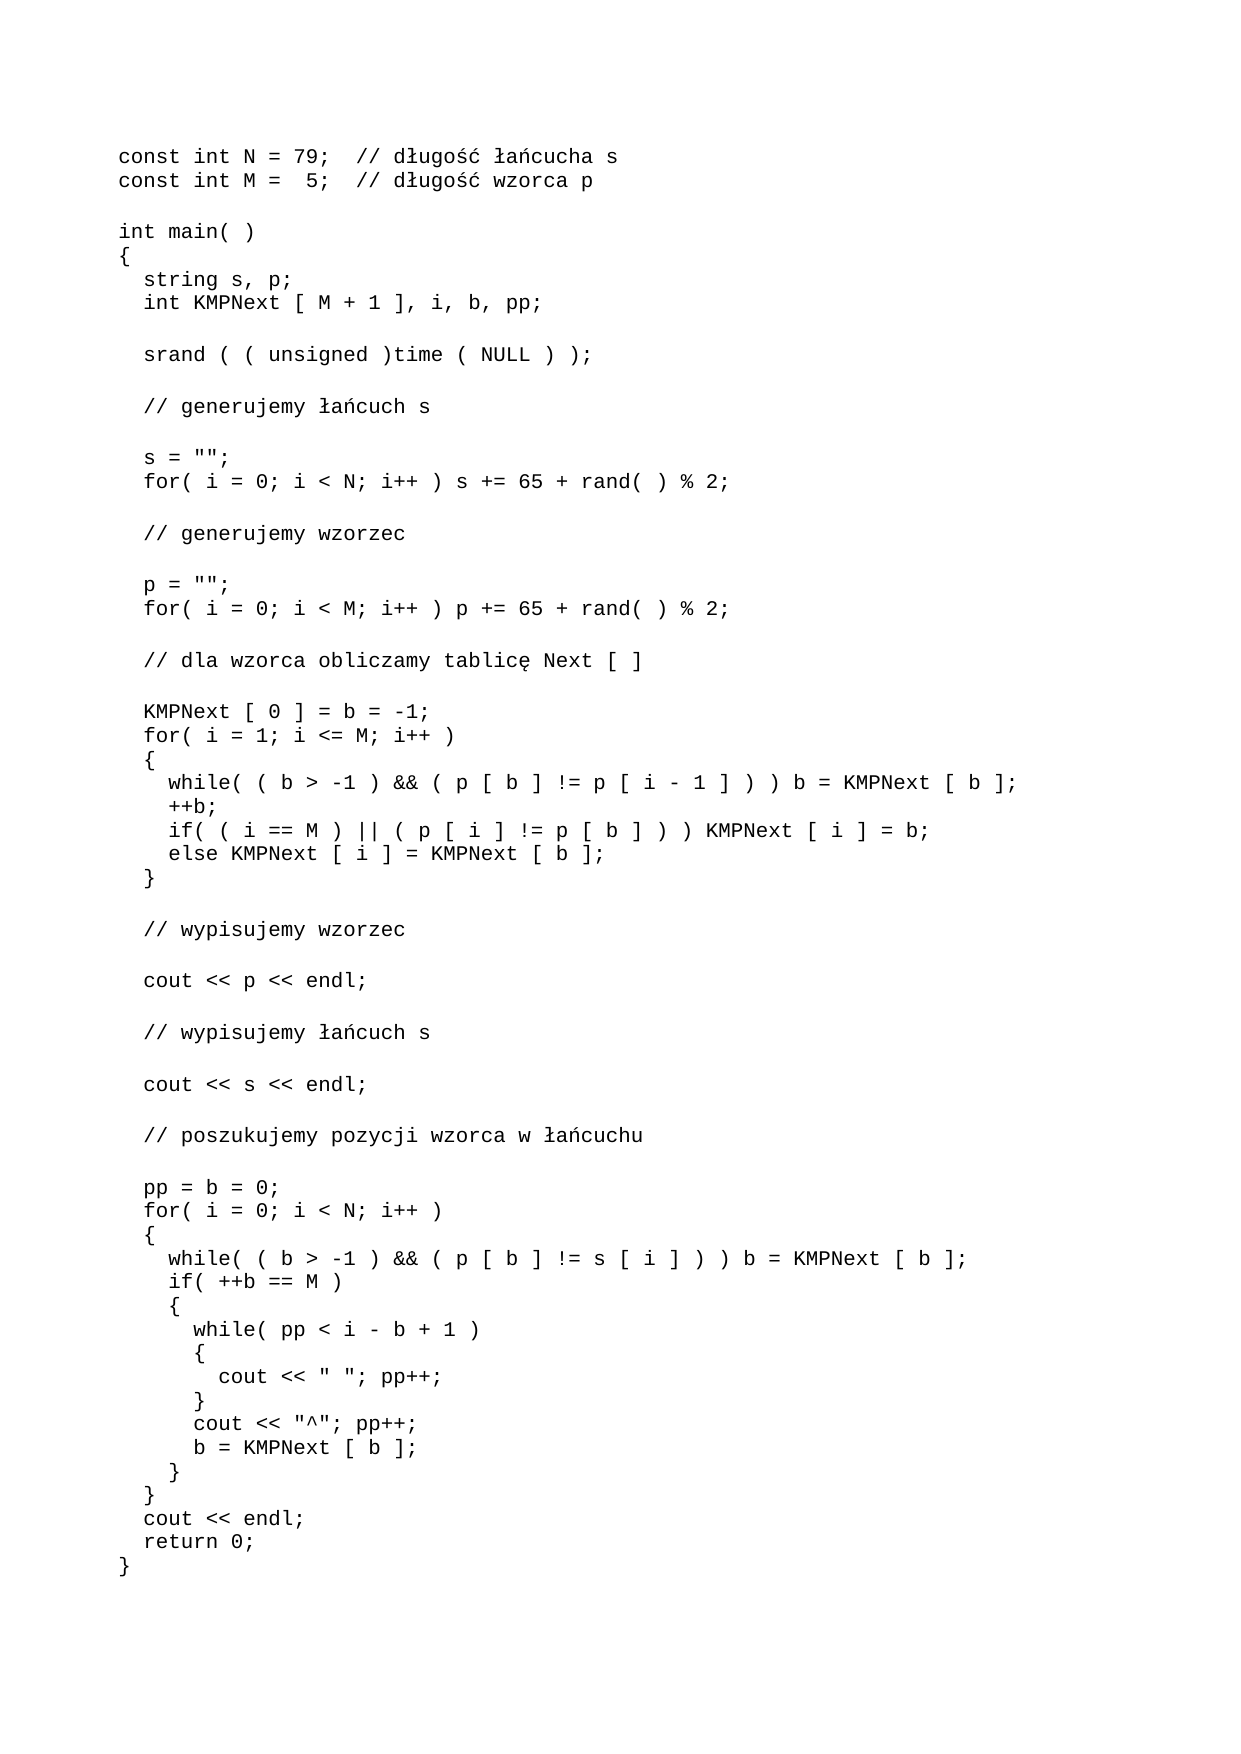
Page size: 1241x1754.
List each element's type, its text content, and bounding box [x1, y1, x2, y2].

text pp = b = 0; [118, 1177, 1122, 1201]
text { [118, 245, 1122, 269]
text { [118, 1224, 1122, 1248]
text while( pp < i - b + 1 ) [118, 1319, 1122, 1342]
text // wypisujemy łańcuch s [118, 1022, 1122, 1046]
text int main( ) [118, 221, 1122, 245]
text return 0; [118, 1532, 1122, 1555]
text } [118, 1484, 1122, 1508]
text // generujemy wzorzec [118, 523, 1122, 546]
text else KMPNext [ i ] = KMPNext [ b ]; [118, 843, 1122, 867]
text if( ++b == M ) [118, 1271, 1122, 1295]
text cout << "^"; pp++; [118, 1413, 1122, 1437]
text } [118, 1461, 1122, 1484]
text { [118, 1295, 1122, 1319]
text for( i = 1; i <= M; i++ ) [118, 725, 1122, 749]
text // wypisujemy wzorzec [118, 918, 1122, 942]
text if( ( i == M ) || ( p [ i ] != p [ b ] ) ) KMPNext [ i ] = b; [118, 819, 1122, 843]
text const int M = 5; // długość wzorca p [118, 170, 1122, 193]
text } [118, 867, 1122, 891]
text int KMPNext [ M + 1 ], i, b, pp; [118, 292, 1122, 316]
text cout << p << endl; [118, 970, 1122, 994]
text string s, p; [118, 269, 1122, 292]
text } [118, 1555, 1122, 1579]
text // generujemy łańcuch s [118, 396, 1122, 419]
text // dla wzorca obliczamy tablicę Next [ ] [118, 650, 1122, 673]
text cout << s << endl; [118, 1073, 1122, 1097]
text while( ( b > -1 ) && ( p [ b ] != p [ i - 1 ] ) ) b = KMPNext [ b ]; [118, 772, 1122, 796]
text cout << " "; pp++; [118, 1366, 1122, 1390]
text s = ""; [118, 447, 1122, 471]
text const int N = 79; // długość łańcucha s [118, 146, 1122, 170]
text { [118, 1342, 1122, 1366]
text { [118, 749, 1122, 772]
text p = ""; [118, 574, 1122, 598]
text ++b; [118, 796, 1122, 819]
text srand ( ( unsigned )time ( NULL ) ); [118, 344, 1122, 368]
text cout << endl; [118, 1508, 1122, 1532]
text for( i = 0; i < M; i++ ) p += 65 + rand( ) % 2; [118, 598, 1122, 622]
text b = KMPNext [ b ]; [118, 1437, 1122, 1461]
text // poszukujemy pozycji wzorca w łańcuchu [118, 1125, 1122, 1149]
text while( ( b > -1 ) && ( p [ b ] != s [ i ] ) ) b = KMPNext [ b ]; [118, 1248, 1122, 1271]
text for( i = 0; i < N; i++ ) [118, 1201, 1122, 1224]
text for( i = 0; i < N; i++ ) s += 65 + rand( ) % 2; [118, 471, 1122, 495]
text } [118, 1390, 1122, 1413]
text KMPNext [ 0 ] = b = -1; [118, 701, 1122, 725]
